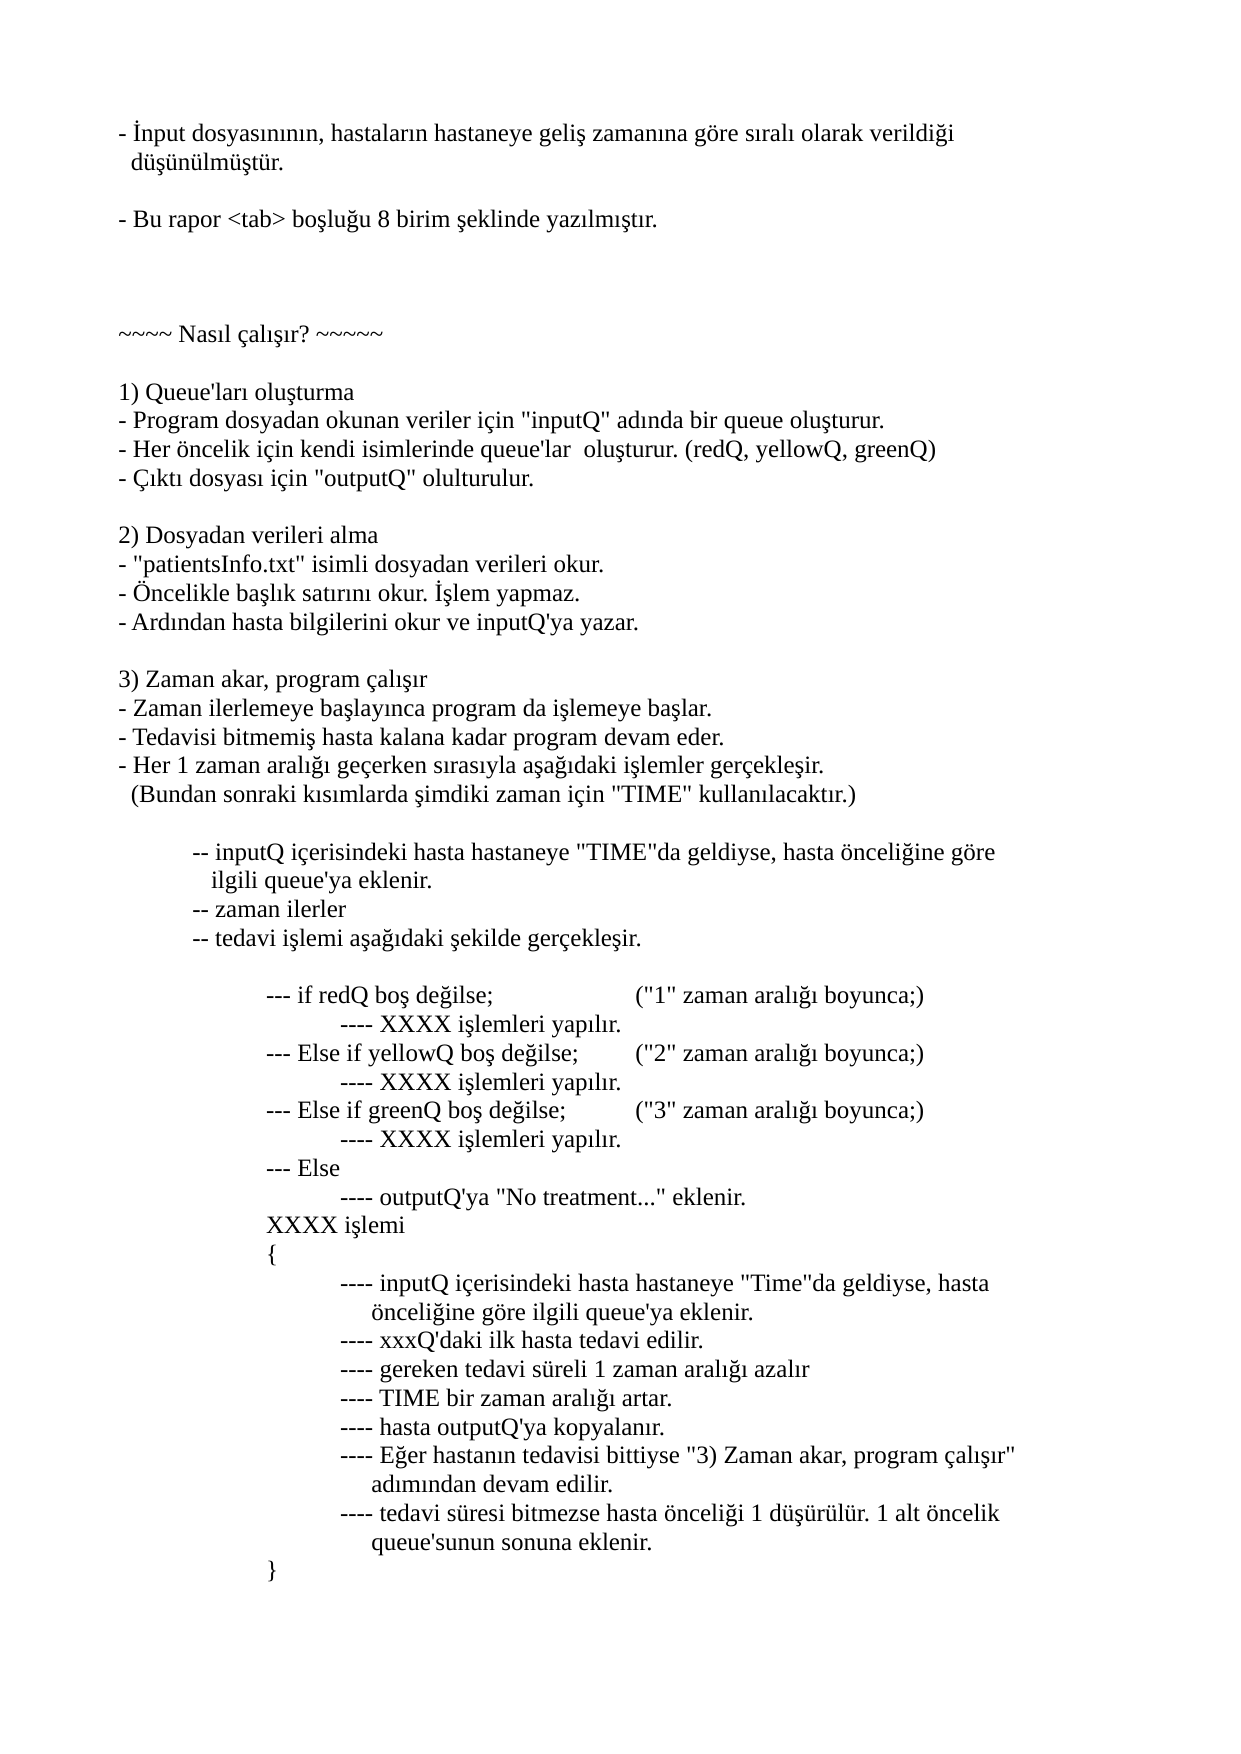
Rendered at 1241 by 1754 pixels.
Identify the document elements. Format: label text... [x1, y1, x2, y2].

text -- inputQ içerisindeki hasta hastaneye "TIME"da geldiyse, hasta önceliğine göre [118, 837, 1122, 866]
text düşünülmüştür. [118, 147, 1122, 176]
text ---- xxxQ'daki ilk hasta tedavi edilir. [118, 1326, 1122, 1354]
text --- Else if greenQ boş değilse; ("3" zaman aralığı boyunca;) [118, 1096, 1122, 1124]
text - Program dosyadan okunan veriler için "inputQ" adında bir queue oluşturur. [118, 406, 1122, 434]
text - Ardından hasta bilgilerini okur ve inputQ'ya yazar. [118, 607, 1122, 636]
text XXXX işlemi [118, 1211, 1122, 1239]
text ---- TIME bir zaman aralığı artar. [118, 1383, 1122, 1412]
text ---- tedavi süresi bitmezse hasta önceliği 1 düşürülür. 1 alt öncelik [118, 1498, 1122, 1527]
text - Çıktı dosyası için "outputQ" olulturulur. [118, 463, 1122, 492]
text --- Else [118, 1153, 1122, 1182]
text { [118, 1239, 1122, 1268]
text ---- XXXX işlemleri yapılır. [118, 1009, 1122, 1038]
text ---- Eğer hastanın tedavisi bittiyse "3) Zaman akar, program çalışır" [118, 1441, 1122, 1469]
text -- tedavi işlemi aşağıdaki şekilde gerçekleşir. [118, 923, 1122, 952]
text ---- outputQ'ya "No treatment..." eklenir. [118, 1182, 1122, 1211]
text ---- gereken tedavi süreli 1 zaman aralığı azalır [118, 1354, 1122, 1383]
text queue'sunun sonuna eklenir. [118, 1527, 1122, 1556]
text (Bundan sonraki kısımlarda şimdiki zaman için "TIME" kullanılacaktır.) [118, 779, 1122, 808]
text 3) Zaman akar, program çalışır [118, 664, 1122, 693]
text 2) Dosyadan verileri alma [118, 521, 1122, 549]
text - İnput dosyasınının, hastaların hastaneye geliş zamanına göre sıralı olarak verildiği [118, 118, 1122, 147]
text - Her öncelik için kendi isimlerinde queue'lar oluşturur. (redQ, yellowQ, greenQ) [118, 434, 1122, 463]
text - "patientsInfo.txt" isimli dosyadan verileri okur. [118, 549, 1122, 578]
text - Zaman ilerlemeye başlayınca program da işlemeye başlar. [118, 693, 1122, 722]
text ---- XXXX işlemleri yapılır. [118, 1067, 1122, 1096]
text } [118, 1556, 1122, 1584]
text ilgili queue'ya eklenir. [118, 866, 1122, 894]
text --- Else if yellowQ boş değilse; ("2" zaman aralığı boyunca;) [118, 1038, 1122, 1067]
text ~~~~ Nasıl çalışır? ~~~~~ [118, 319, 1122, 348]
text ---- inputQ içerisindeki hasta hastaneye "Time"da geldiyse, hasta [118, 1268, 1122, 1297]
text ---- XXXX işlemleri yapılır. [118, 1124, 1122, 1153]
text -- zaman ilerler [118, 894, 1122, 923]
text - Bu rapor <tab> boşluğu 8 birim şeklinde yazılmıştır. [118, 204, 1122, 233]
text 1) Queue'ları oluşturma [118, 377, 1122, 406]
text - Öncelikle başlık satırını okur. İşlem yapmaz. [118, 578, 1122, 607]
text adımından devam edilir. [118, 1469, 1122, 1498]
text - Tedavisi bitmemiş hasta kalana kadar program devam eder. [118, 722, 1122, 751]
text önceliğine göre ilgili queue'ya eklenir. [118, 1297, 1122, 1326]
text ---- hasta outputQ'ya kopyalanır. [118, 1412, 1122, 1441]
text - Her 1 zaman aralığı geçerken sırasıyla aşağıdaki işlemler gerçekleşir. [118, 751, 1122, 779]
text --- if redQ boş değilse; ("1" zaman aralığı boyunca;) [118, 981, 1122, 1009]
